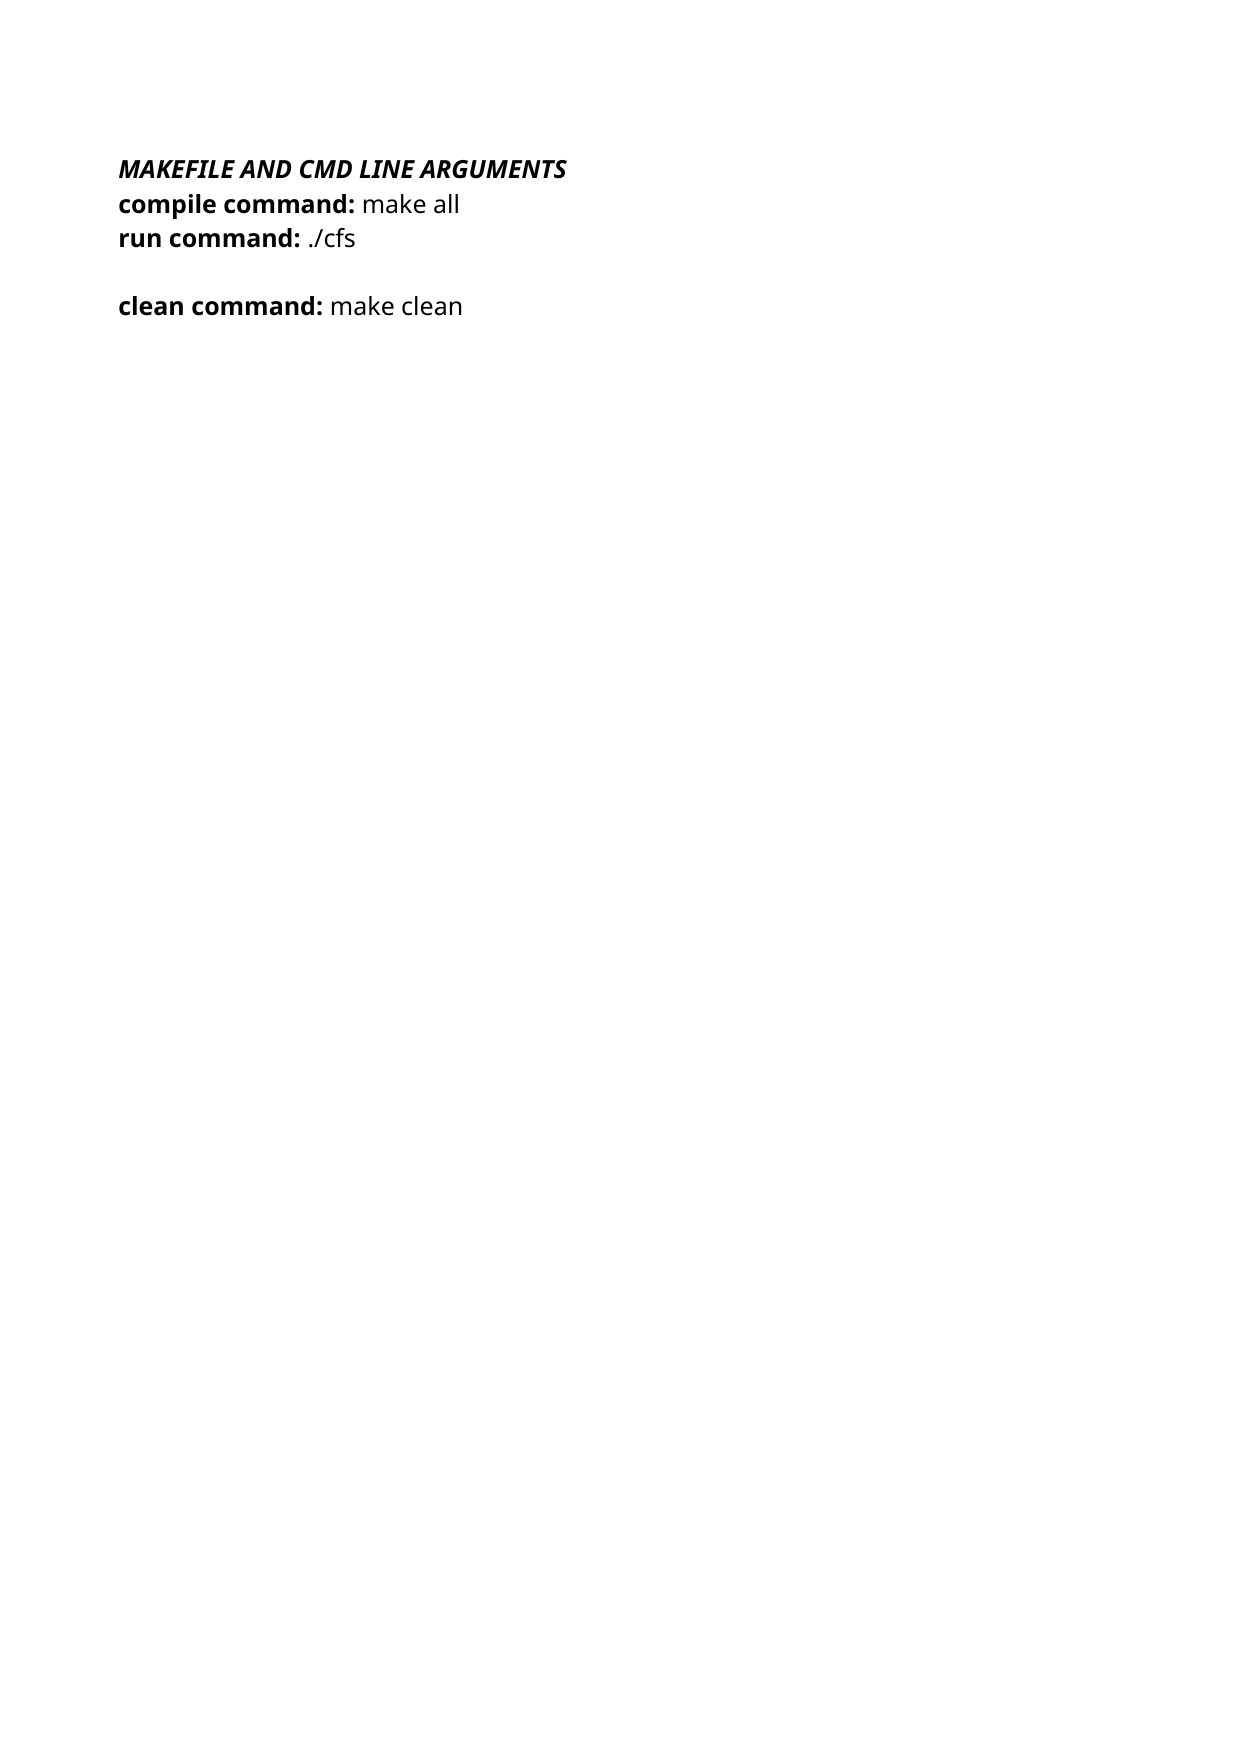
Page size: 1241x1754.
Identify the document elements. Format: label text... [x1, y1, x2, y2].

text clean command: make clean [118, 288, 1122, 322]
text MAKEFILE AND CMD LINE ARGUMENTS [118, 152, 1122, 186]
text run command: ./cfs [118, 220, 1122, 254]
text compile command: make all [118, 186, 1122, 220]
